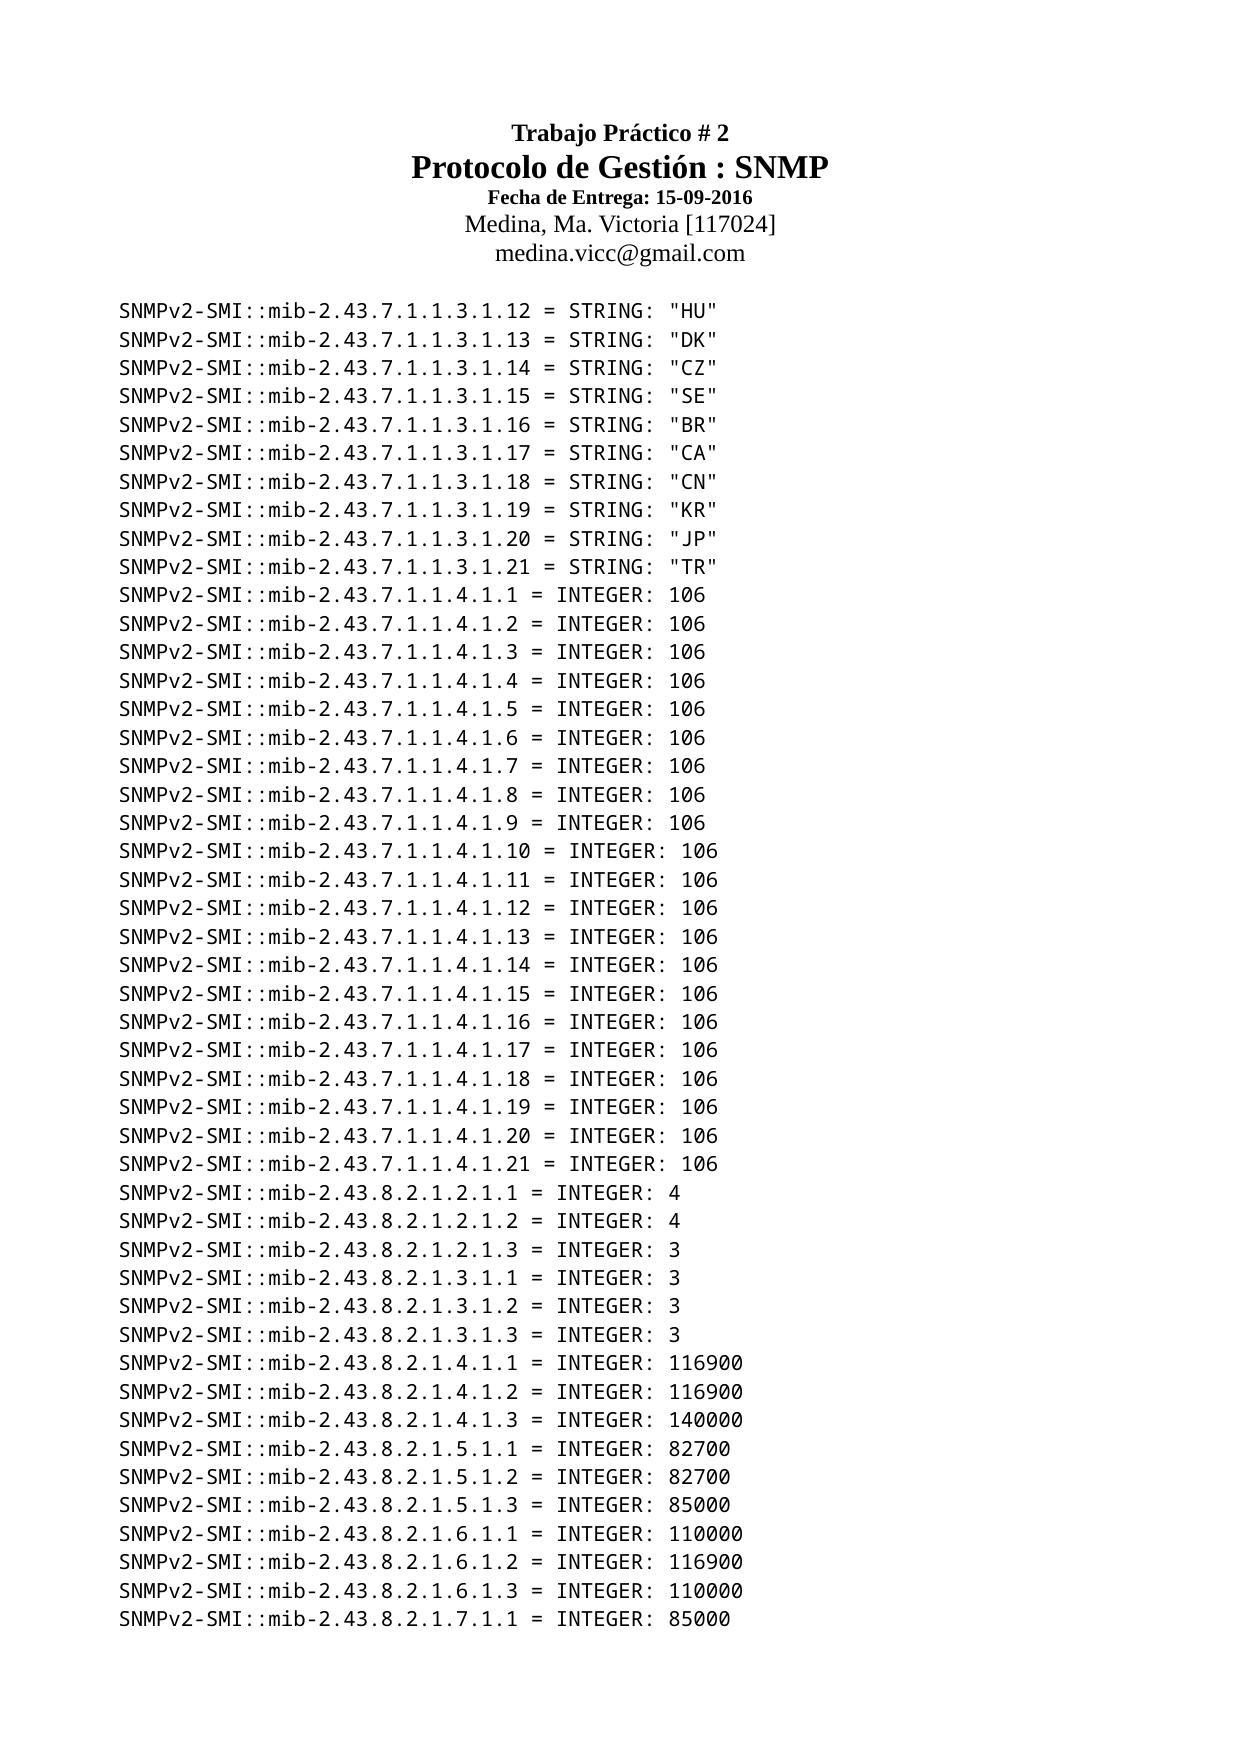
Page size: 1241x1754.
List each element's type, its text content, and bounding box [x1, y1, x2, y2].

text SNMPv2-SMI::mib-2.43.7.1.1.4.1.10 = INTEGER: 106 [118, 837, 1122, 865]
text SNMPv2-SMI::mib-2.43.7.1.1.3.1.15 = STRING: "SE" [118, 382, 1122, 410]
text SNMPv2-SMI::mib-2.43.7.1.1.4.1.13 = INTEGER: 106 [118, 922, 1122, 950]
text SNMPv2-SMI::mib-2.43.7.1.1.3.1.19 = STRING: "KR" [118, 495, 1122, 524]
text SNMPv2-SMI::mib-2.43.7.1.1.4.1.2 = INTEGER: 106 [118, 609, 1122, 637]
text SNMPv2-SMI::mib-2.43.8.2.1.5.1.3 = INTEGER: 85000 [118, 1491, 1122, 1519]
text SNMPv2-SMI::mib-2.43.7.1.1.4.1.18 = INTEGER: 106 [118, 1064, 1122, 1092]
text SNMPv2-SMI::mib-2.43.7.1.1.4.1.3 = INTEGER: 106 [118, 637, 1122, 666]
text SNMPv2-SMI::mib-2.43.7.1.1.3.1.18 = STRING: "CN" [118, 467, 1122, 495]
text SNMPv2-SMI::mib-2.43.7.1.1.4.1.8 = INTEGER: 106 [118, 780, 1122, 808]
text SNMPv2-SMI::mib-2.43.8.2.1.3.1.1 = INTEGER: 3 [118, 1263, 1122, 1292]
text SNMPv2-SMI::mib-2.43.8.2.1.5.1.2 = INTEGER: 82700 [118, 1462, 1122, 1491]
text SNMPv2-SMI::mib-2.43.7.1.1.4.1.6 = INTEGER: 106 [118, 723, 1122, 751]
text SNMPv2-SMI::mib-2.43.8.2.1.6.1.3 = INTEGER: 110000 [118, 1576, 1122, 1604]
text SNMPv2-SMI::mib-2.43.7.1.1.3.1.21 = STRING: "TR" [118, 552, 1122, 581]
text SNMPv2-SMI::mib-2.43.7.1.1.3.1.20 = STRING: "JP" [118, 524, 1122, 552]
text SNMPv2-SMI::mib-2.43.8.2.1.4.1.1 = INTEGER: 116900 [118, 1348, 1122, 1377]
text SNMPv2-SMI::mib-2.43.7.1.1.4.1.11 = INTEGER: 106 [118, 865, 1122, 893]
text SNMPv2-SMI::mib-2.43.7.1.1.4.1.1 = INTEGER: 106 [118, 581, 1122, 609]
text SNMPv2-SMI::mib-2.43.7.1.1.4.1.21 = INTEGER: 106 [118, 1149, 1122, 1178]
text SNMPv2-SMI::mib-2.43.8.2.1.2.1.1 = INTEGER: 4 [118, 1178, 1122, 1206]
text SNMPv2-SMI::mib-2.43.8.2.1.7.1.1 = INTEGER: 85000 [118, 1604, 1122, 1633]
text SNMPv2-SMI::mib-2.43.8.2.1.3.1.3 = INTEGER: 3 [118, 1320, 1122, 1348]
text SNMPv2-SMI::mib-2.43.8.2.1.4.1.2 = INTEGER: 116900 [118, 1377, 1122, 1405]
text SNMPv2-SMI::mib-2.43.7.1.1.4.1.15 = INTEGER: 106 [118, 979, 1122, 1007]
text SNMPv2-SMI::mib-2.43.8.2.1.2.1.3 = INTEGER: 3 [118, 1235, 1122, 1263]
text SNMPv2-SMI::mib-2.43.7.1.1.4.1.14 = INTEGER: 106 [118, 950, 1122, 979]
text SNMPv2-SMI::mib-2.43.7.1.1.3.1.16 = STRING: "BR" [118, 410, 1122, 438]
text SNMPv2-SMI::mib-2.43.7.1.1.4.1.12 = INTEGER: 106 [118, 893, 1122, 922]
text SNMPv2-SMI::mib-2.43.7.1.1.4.1.5 = INTEGER: 106 [118, 694, 1122, 723]
text SNMPv2-SMI::mib-2.43.7.1.1.3.1.17 = STRING: "CA" [118, 438, 1122, 467]
text SNMPv2-SMI::mib-2.43.7.1.1.4.1.20 = INTEGER: 106 [118, 1121, 1122, 1149]
text SNMPv2-SMI::mib-2.43.8.2.1.6.1.1 = INTEGER: 110000 [118, 1519, 1122, 1547]
text SNMPv2-SMI::mib-2.43.7.1.1.4.1.7 = INTEGER: 106 [118, 751, 1122, 780]
text SNMPv2-SMI::mib-2.43.8.2.1.6.1.2 = INTEGER: 116900 [118, 1547, 1122, 1576]
text SNMPv2-SMI::mib-2.43.7.1.1.3.1.12 = STRING: "HU" [118, 296, 1122, 325]
text SNMPv2-SMI::mib-2.43.7.1.1.4.1.4 = INTEGER: 106 [118, 666, 1122, 694]
text SNMPv2-SMI::mib-2.43.7.1.1.4.1.19 = INTEGER: 106 [118, 1092, 1122, 1121]
text SNMPv2-SMI::mib-2.43.8.2.1.4.1.3 = INTEGER: 140000 [118, 1405, 1122, 1434]
text SNMPv2-SMI::mib-2.43.7.1.1.3.1.13 = STRING: "DK" [118, 325, 1122, 353]
text SNMPv2-SMI::mib-2.43.7.1.1.4.1.17 = INTEGER: 106 [118, 1036, 1122, 1064]
text SNMPv2-SMI::mib-2.43.8.2.1.5.1.1 = INTEGER: 82700 [118, 1434, 1122, 1462]
text SNMPv2-SMI::mib-2.43.7.1.1.4.1.9 = INTEGER: 106 [118, 808, 1122, 837]
text SNMPv2-SMI::mib-2.43.8.2.1.2.1.2 = INTEGER: 4 [118, 1206, 1122, 1235]
text SNMPv2-SMI::mib-2.43.7.1.1.4.1.16 = INTEGER: 106 [118, 1007, 1122, 1036]
text SNMPv2-SMI::mib-2.43.8.2.1.3.1.2 = INTEGER: 3 [118, 1292, 1122, 1320]
text SNMPv2-SMI::mib-2.43.7.1.1.3.1.14 = STRING: "CZ" [118, 353, 1122, 382]
